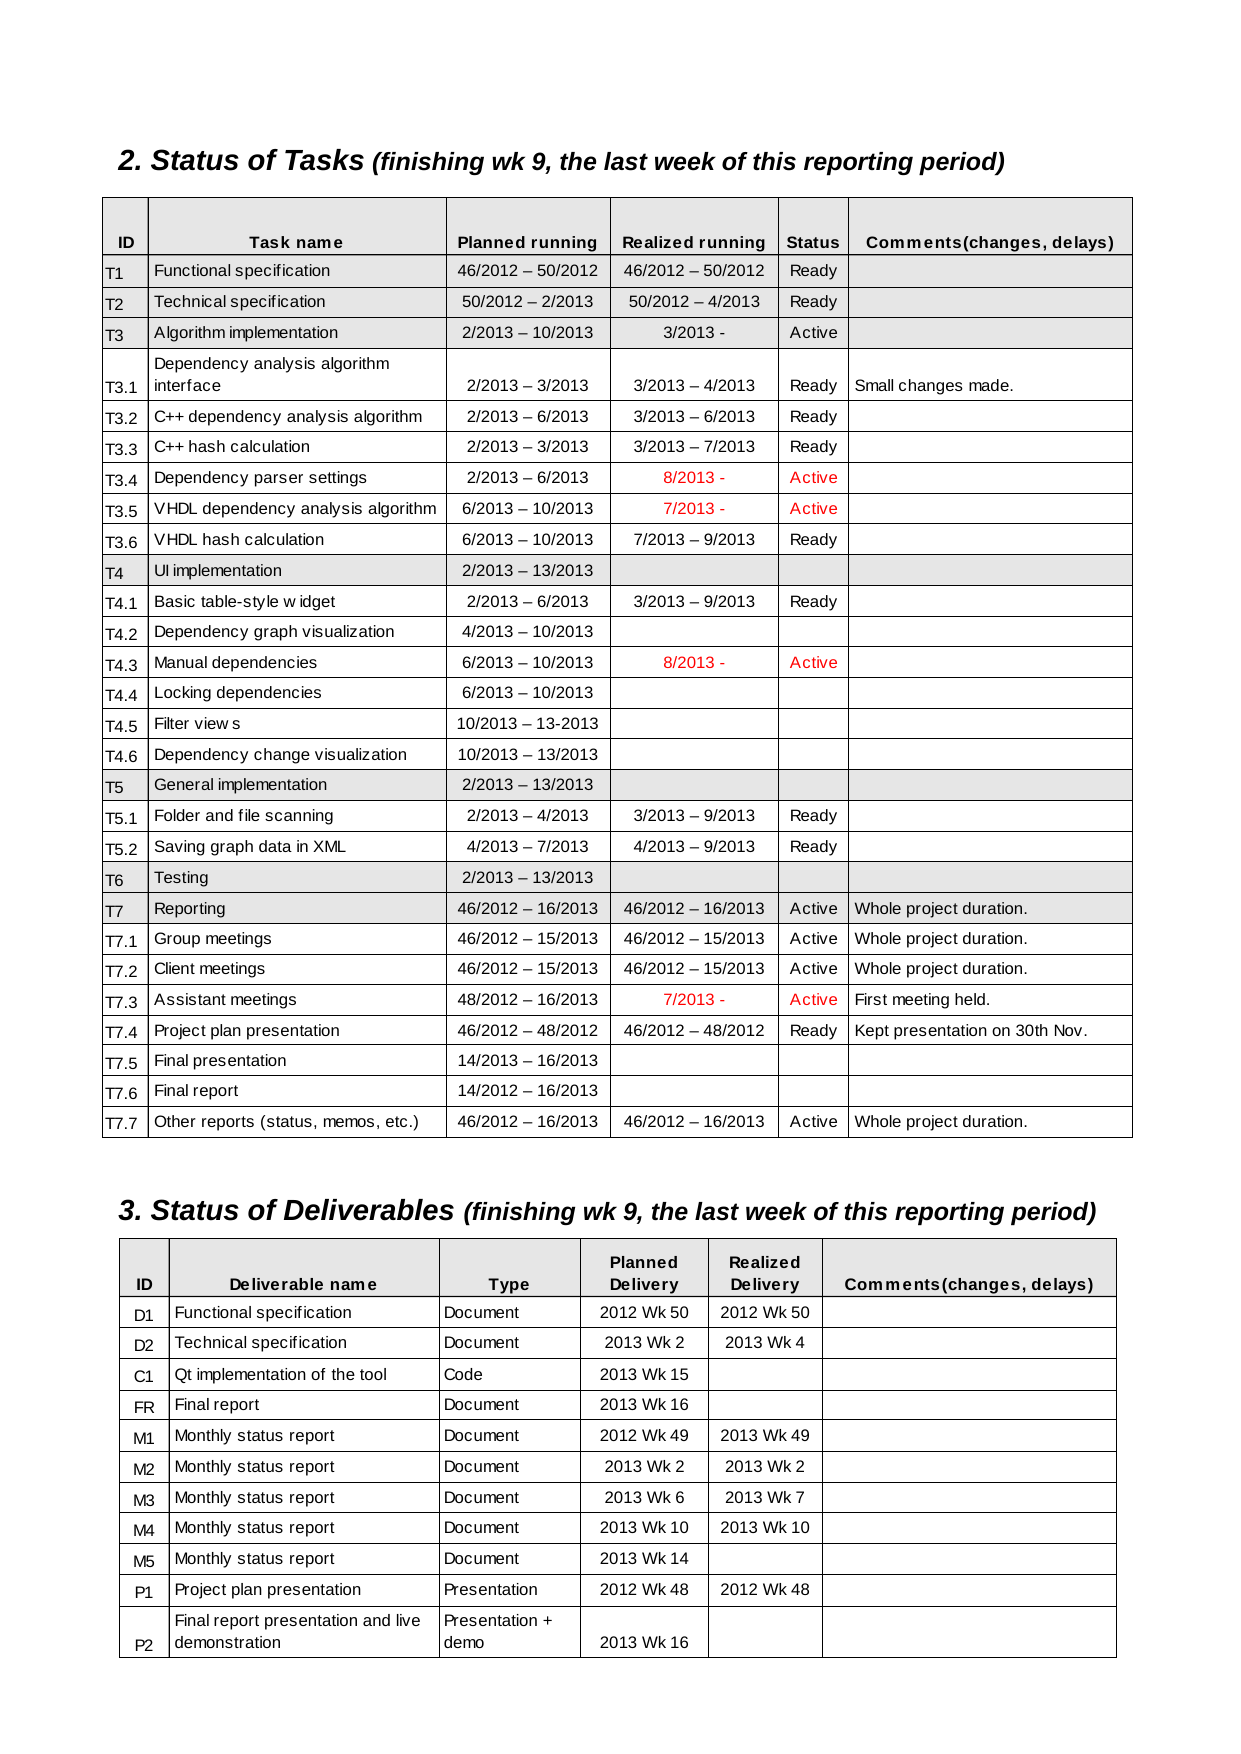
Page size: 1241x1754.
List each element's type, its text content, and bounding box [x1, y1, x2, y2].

subtitle 3. Status of Deliverables (finishing wk 9, the last week of this reporting period) [118, 1193, 1122, 1226]
subtitle 2. Status of Tasks (finishing wk 9, the last week of this reporting period) [118, 143, 1122, 177]
